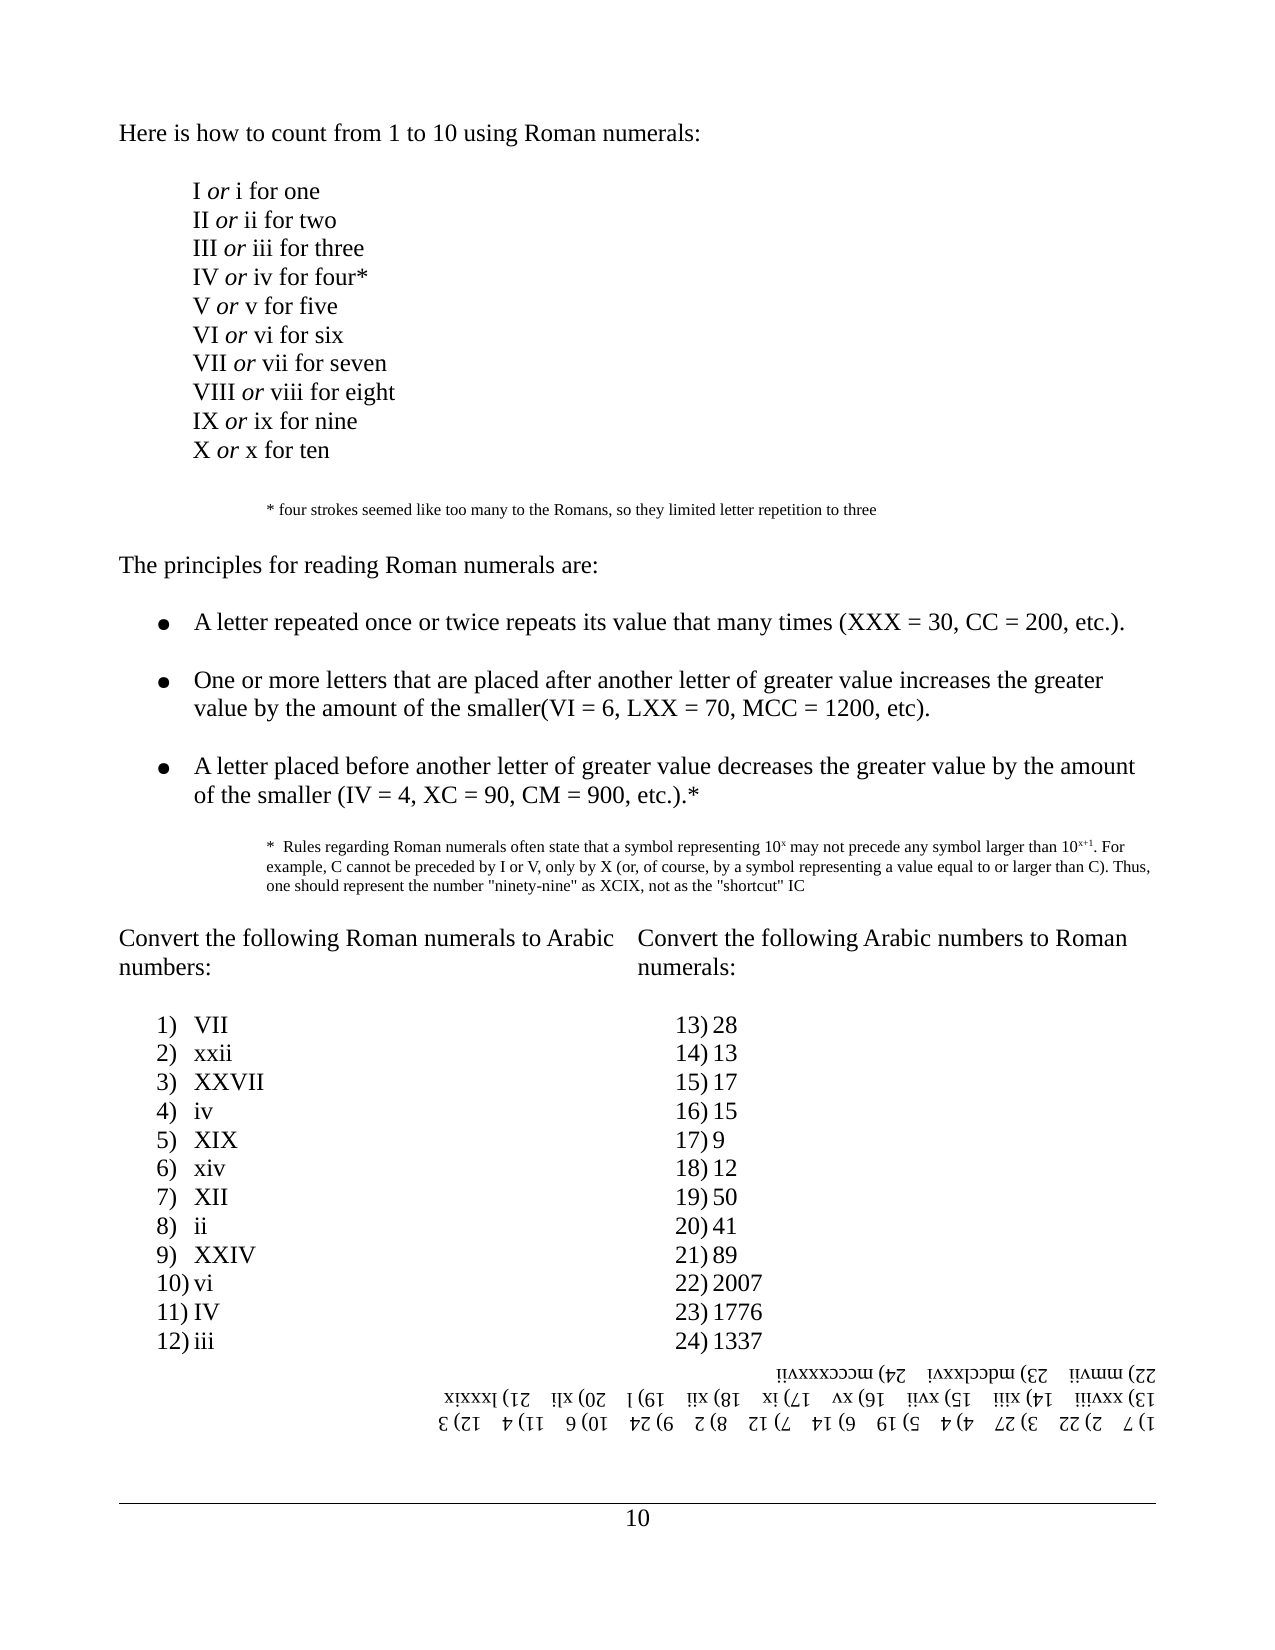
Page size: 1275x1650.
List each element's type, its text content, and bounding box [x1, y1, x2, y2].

text IX or ix for nine [192, 406, 1156, 435]
text I or i for one [192, 176, 1156, 205]
list One or more letters that are placed after another letter of greater value increases the greater value by the amount of the smaller(VI = 6, LXX = 70, MCC = 1200, etc). [156, 665, 1156, 722]
text VIII or viii for eight [192, 377, 1156, 406]
table_header Convert the following Roman numerals to Arabic numbers: VII xxii XXVII iv XIX xiv XII ii XXIV vi IV iii [119, 924, 637, 1355]
text * four strokes seemed like too many to the Romans, so they limited letter repetition to three [118, 492, 1156, 521]
text V or v for five [192, 291, 1156, 320]
text Here is how to count from 1 to 10 using Roman numerals: [118, 118, 1156, 147]
list A letter repeated once or twice repeats its value that many times (XXX = 30, CC = 200, etc.). [156, 607, 1156, 636]
text * Rules regarding Roman numerals often state that a symbol representing 10x may not precede any symbol larger than 10x+1. For example, C cannot be preceded by I or V, only by X (or, of course, by a symbol representing a value equal to or larger than C). Thus, one should represent the number "ninety-nine" as XCIX, not as the "shortcut" IC [266, 837, 1156, 895]
text VI or vi for six [192, 320, 1156, 348]
table_header Convert the following Arabic numbers to Roman numerals: 28 13 17 15 9 12 50 41 89 2007 1776 1337 [638, 924, 1156, 1355]
text II or ii for two [192, 205, 1156, 233]
list A letter placed before another letter of greater value decreases the greater value by the amount of the smaller (IV = 4, XC = 90, CM = 900, etc.).* [156, 751, 1156, 808]
text The principles for reading Roman numerals are: [118, 550, 1156, 578]
text III or iii for three [192, 233, 1156, 262]
text VII or vii for seven [192, 348, 1156, 377]
text X or x for ten [192, 435, 1156, 463]
text IV or iv for four* [192, 262, 1156, 291]
